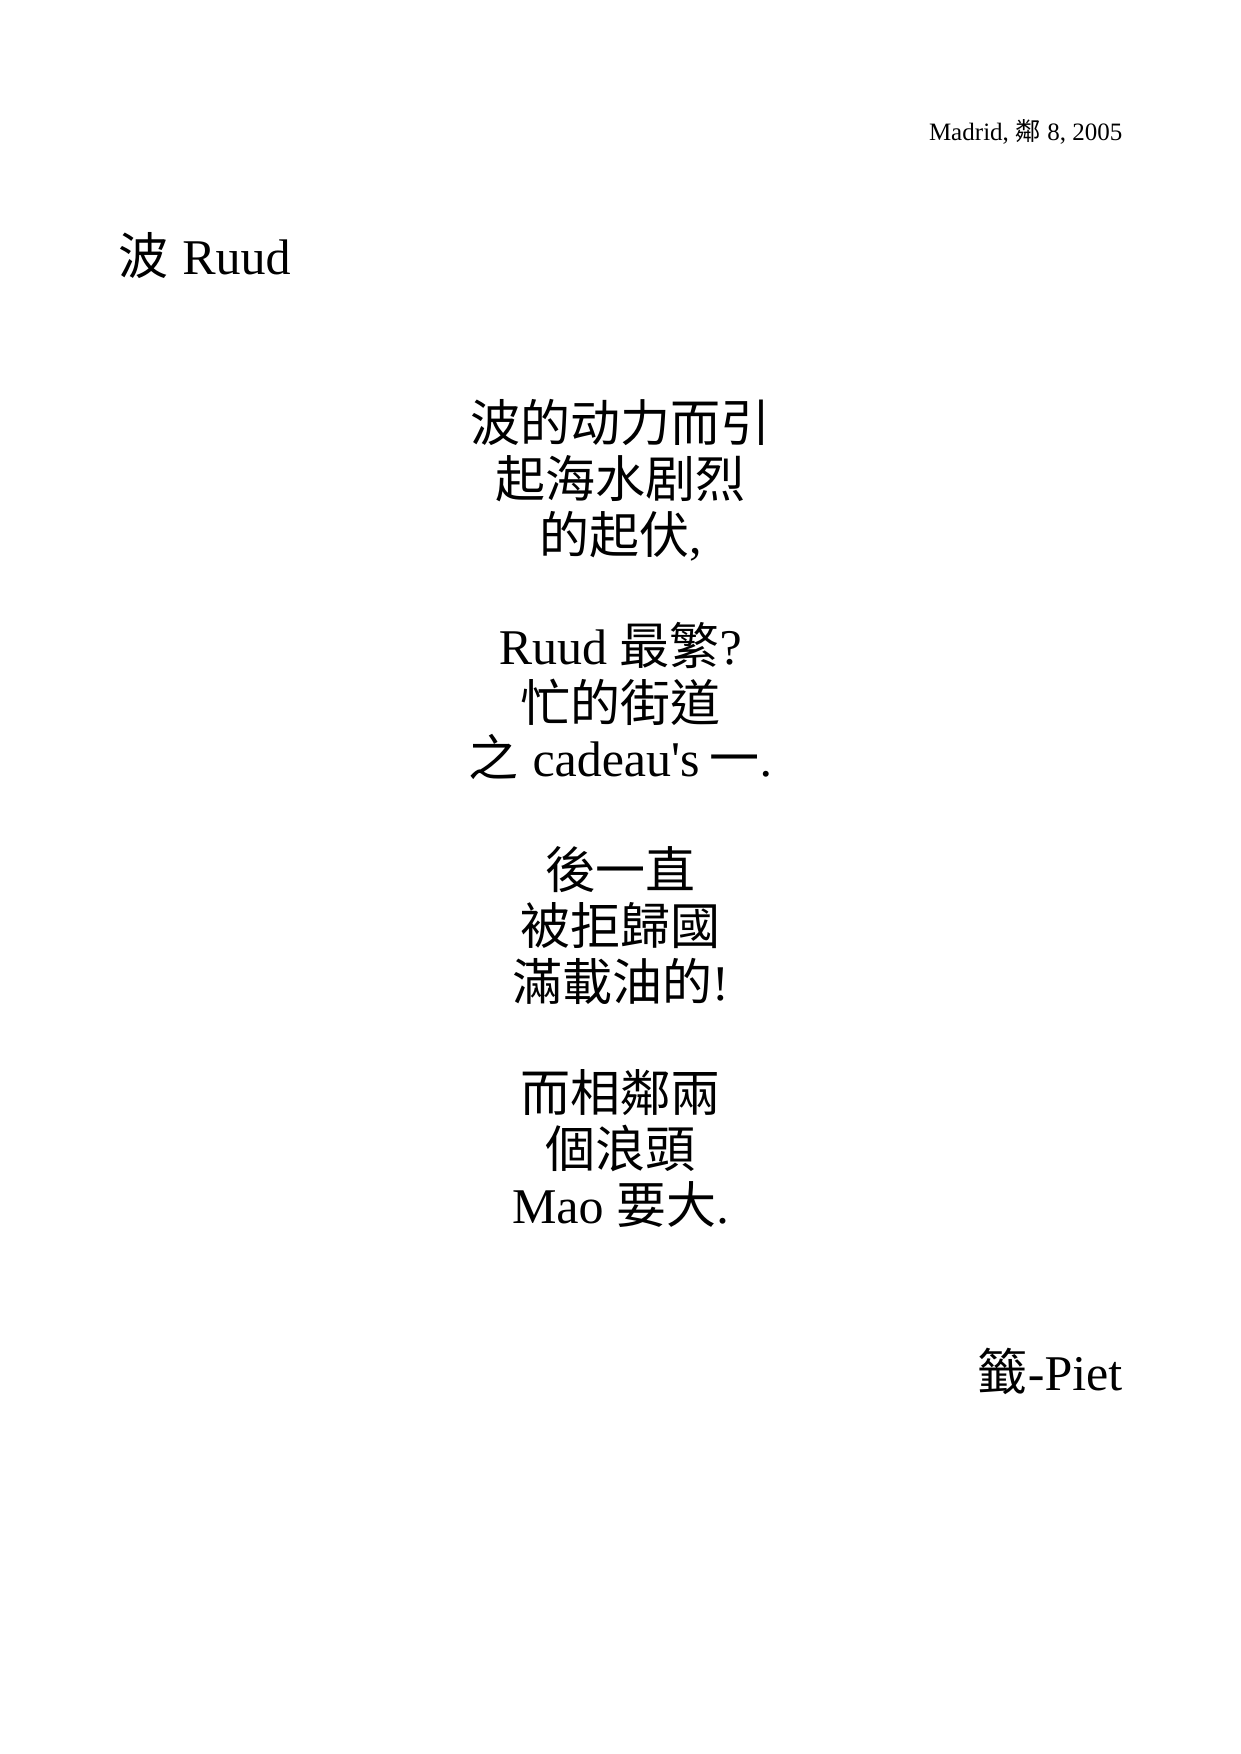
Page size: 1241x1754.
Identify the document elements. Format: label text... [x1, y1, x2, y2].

text 被拒歸國 [118, 899, 1122, 955]
text 籤-Piet [118, 1345, 1122, 1401]
text 之 cadeau's一. [118, 731, 1122, 788]
text Mao 要大. [118, 1178, 1122, 1234]
text 而相鄰兩 [118, 1066, 1122, 1122]
text Madrid, 鄰 8, 2005 [118, 118, 1122, 146]
text 個浪頭 [118, 1122, 1122, 1178]
text 起海水剧烈 [118, 452, 1122, 508]
text Ruud 最繁? [118, 619, 1122, 676]
text 滿載油的! [118, 955, 1122, 1011]
text 後一直 [118, 843, 1122, 899]
text 忙的街道 [118, 676, 1122, 731]
text 波的动力而引 [118, 396, 1122, 452]
text 波 Ruud [118, 229, 1122, 285]
text 的起伏, [118, 508, 1122, 564]
